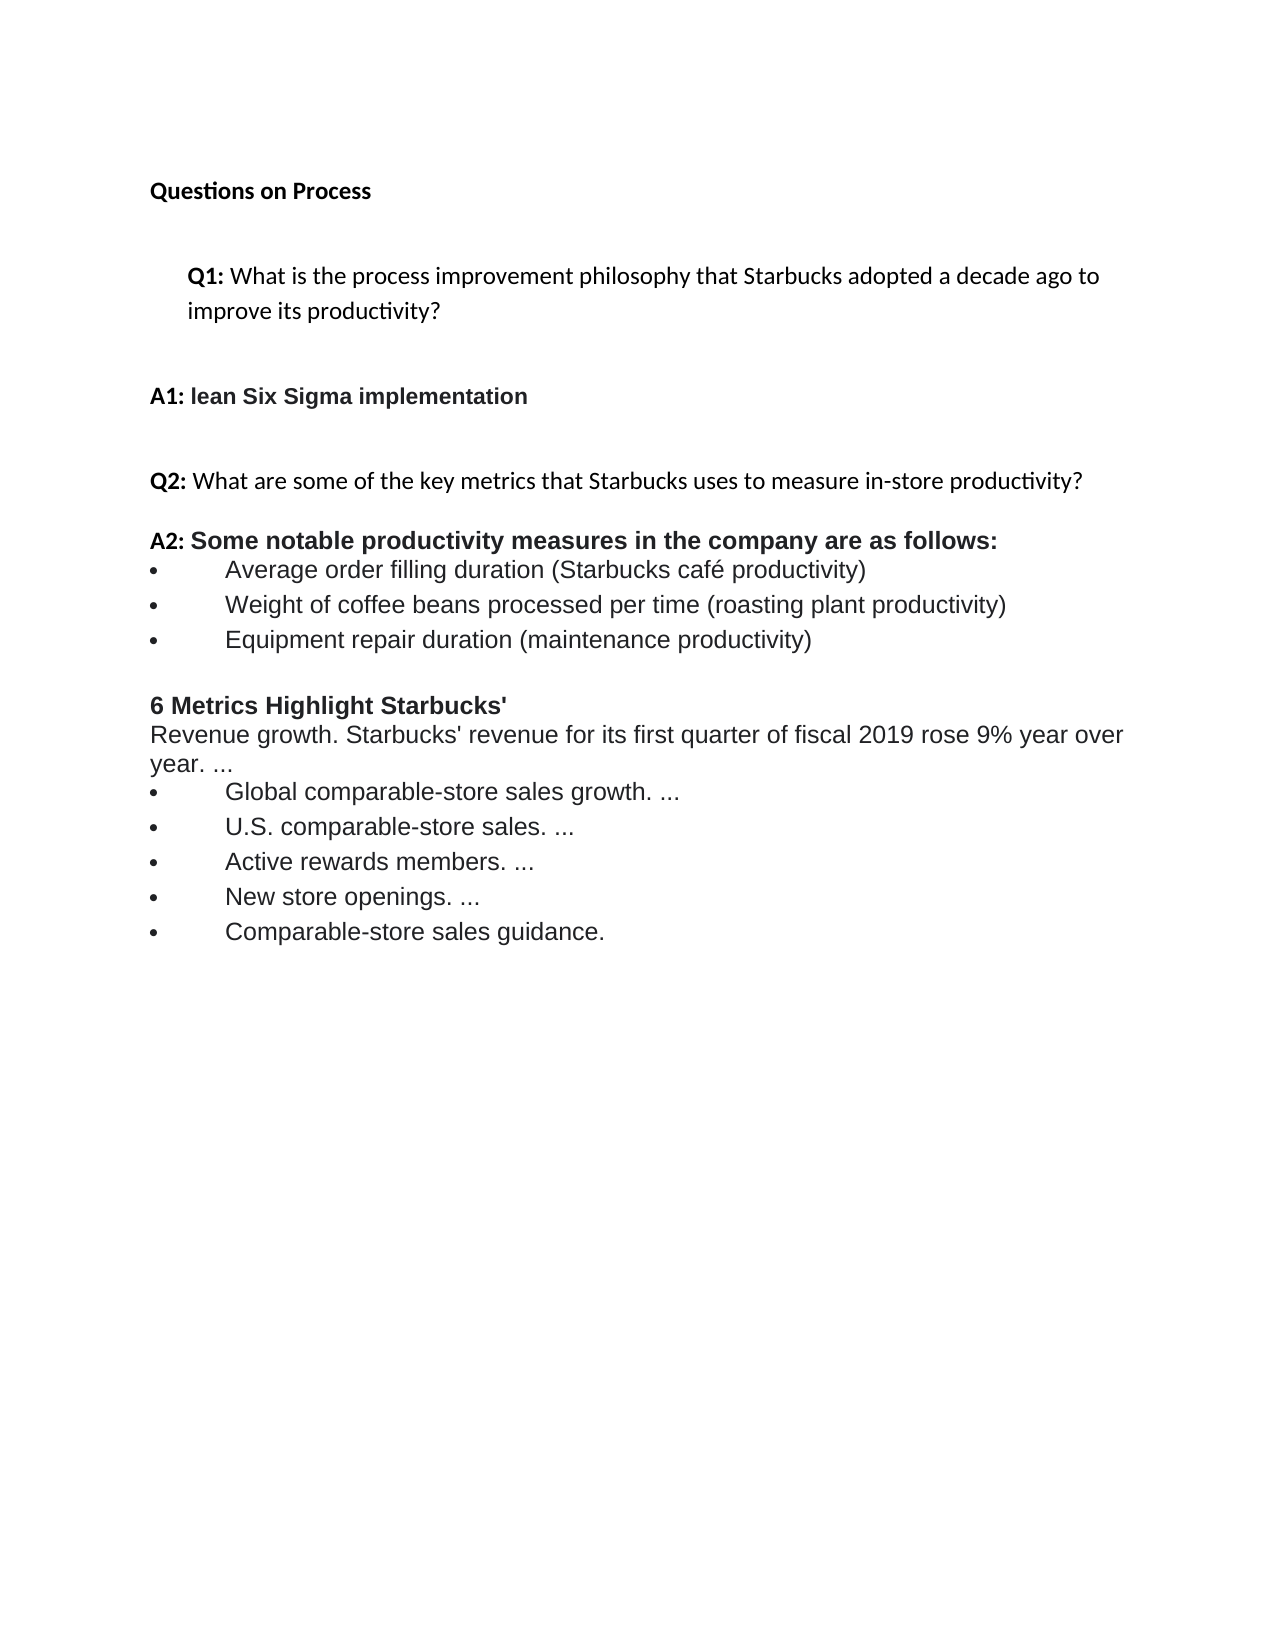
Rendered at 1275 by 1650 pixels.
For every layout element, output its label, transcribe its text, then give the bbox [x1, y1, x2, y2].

text Questions on Process [150, 175, 1125, 206]
text Revenue growth. Starbucks' revenue for its first quarter of fiscal 2019 rose 9% year over year. ... [150, 720, 1125, 777]
list New store openings. ... [150, 882, 1125, 911]
list Weight of coffee beans processed per time (roasting plant productivity) [150, 591, 1125, 619]
list Average order filling duration (Starbucks café productivity) [150, 556, 1125, 584]
list Active rewards members. ... [150, 847, 1125, 876]
list U.S. comparable-store sales. ... [150, 812, 1125, 841]
text Q2: What are some of the key metrics that Starbucks uses to measure in-store productivity? [150, 465, 1125, 496]
text A1: lean Six Sigma implementation [150, 380, 1125, 411]
text 6 Metrics Highlight Starbucks' [150, 691, 1125, 720]
list Comparable-store sales guidance. [150, 917, 1125, 946]
list Global comparable-store sales growth. ... [150, 777, 1125, 806]
text A2: Some notable productivity measures in the company are as follows: [150, 525, 1125, 556]
list Equipment repair duration (maintenance productivity) [150, 626, 1125, 654]
text Q1: What is the process improvement philosophy that Starbucks adopted a decade ago to improve its productivity? [187, 260, 1125, 326]
